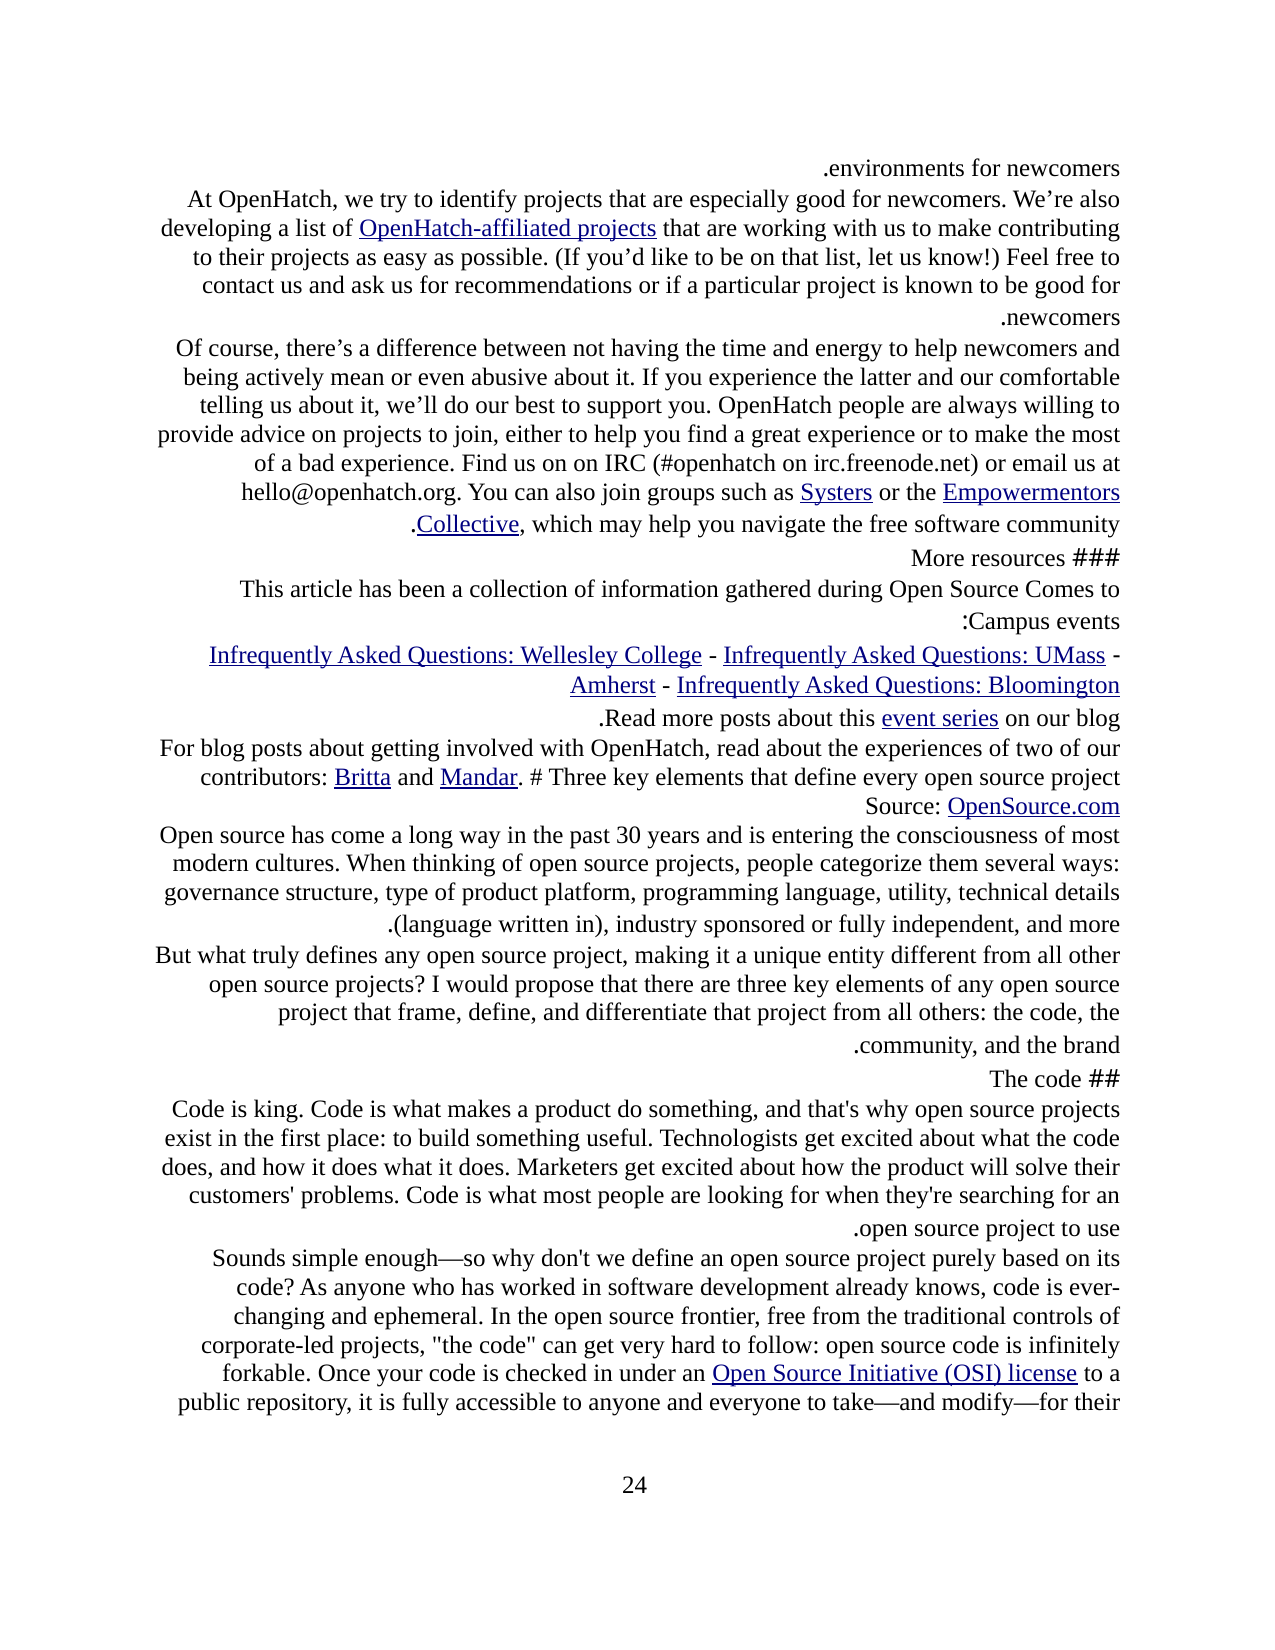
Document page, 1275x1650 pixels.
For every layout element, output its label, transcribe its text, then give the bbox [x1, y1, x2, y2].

table_cell Of course, there’s a difference between not having the time and energy to help newcomers and being actively mean or even abusive about it. If you experience the latter and our comfortable telling us about it, we’ll do our best to support you. OpenHatch people are always willing to provide advice on projects to join, either to help you find a great experience or to make the most of a bad experience. Find us on on IRC (#openhatch on irc.freenode.net) or email us at hello@openhatch.org. You can also join groups such as Systers or the Empowermentors Collective, which may help you navigate the free software community. [150, 333, 1125, 540]
table_cell ### More resources [150, 540, 1125, 574]
table_cell Open source has come a long way in the past 30 years and is entering the consciousness of most modern cultures. When thinking of open source projects, people categorize them several ways: governance structure, type of product platform, programming language, utility, technical details (language written in), industry sponsored or fully independent, and more. [150, 820, 1125, 940]
table_cell ## The code [150, 1060, 1125, 1094]
table_cell Read more posts about this event series on our blog. [150, 699, 1125, 733]
table_cell Sounds simple enough—so why don't we define an open source project purely based on its code? As anyone who has worked in software development already knows, code is ever-changing and ephemeral. In the open source frontier, free from the traditional controls of corporate-led projects, "the code" can get very hard to follow: open source code is infinitely forkable. Once your code is checked in under an Open Source Initiative (OSI) license to a public repository, it is fully accessible to anyone and everyone to take—and modify—for their own purposes. Once another user forks the code from your project and makes a slight modification, it is no longer officially part of your original project. [150, 1244, 1125, 1416]
table_cell Code is king. Code is what makes a product do something, and that's why open source projects exist in the first place: to build something useful. Technologists get excited about what the code does, and how it does what it does. Marketers get excited about how the product will solve their customers' problems. Code is what most people are looking for when they're searching for an open source project to use. [150, 1094, 1125, 1243]
table_cell - Infrequently Asked Questions: Wellesley College - Infrequently Asked Questions: UMass Amherst - Infrequently Asked Questions: Bloomington [150, 637, 1125, 699]
table_cell At OpenHatch, we try to identify projects that are especially good for newcomers. We’re also developing a list of OpenHatch-affiliated projects that are working with us to make contributing to their projects as easy as possible. (If you’d like to be on that list, let us know!) Feel free to contact us and ask us for recommendations or if a particular project is known to be good for newcomers. [150, 184, 1125, 333]
table_cell This article has been a collection of information gathered during Open Source Comes to Campus events: [150, 574, 1125, 637]
table_cell - A large, active community is more likely to have members who can take the time to mentor. It also means that contributions will be acted on more quickly. - Good documentation and demos mean that developers have thought about how to introduce people to their project. - Some projects have Codes of Conduct/Diversity Statements, which demonstrate that the community is trying to be a safe and welcoming space. - Projects that are part of Google Summer of Code or the GNOME Outreach Program for Women have made a commitment to being good environments for newcomers. [150, 150, 1125, 184]
table_cell But what truly defines any open source project, making it a unique entity different from all other open source projects? I would propose that there are three key elements of any open source project that frame, define, and differentiate that project from all others: the code, the community, and the brand. [150, 940, 1125, 1060]
table_cell For blog posts about getting involved with OpenHatch, read about the experiences of two of our contributors: Britta and Mandar. # Three key elements that define every open source project Source: OpenSource.com [150, 734, 1125, 820]
